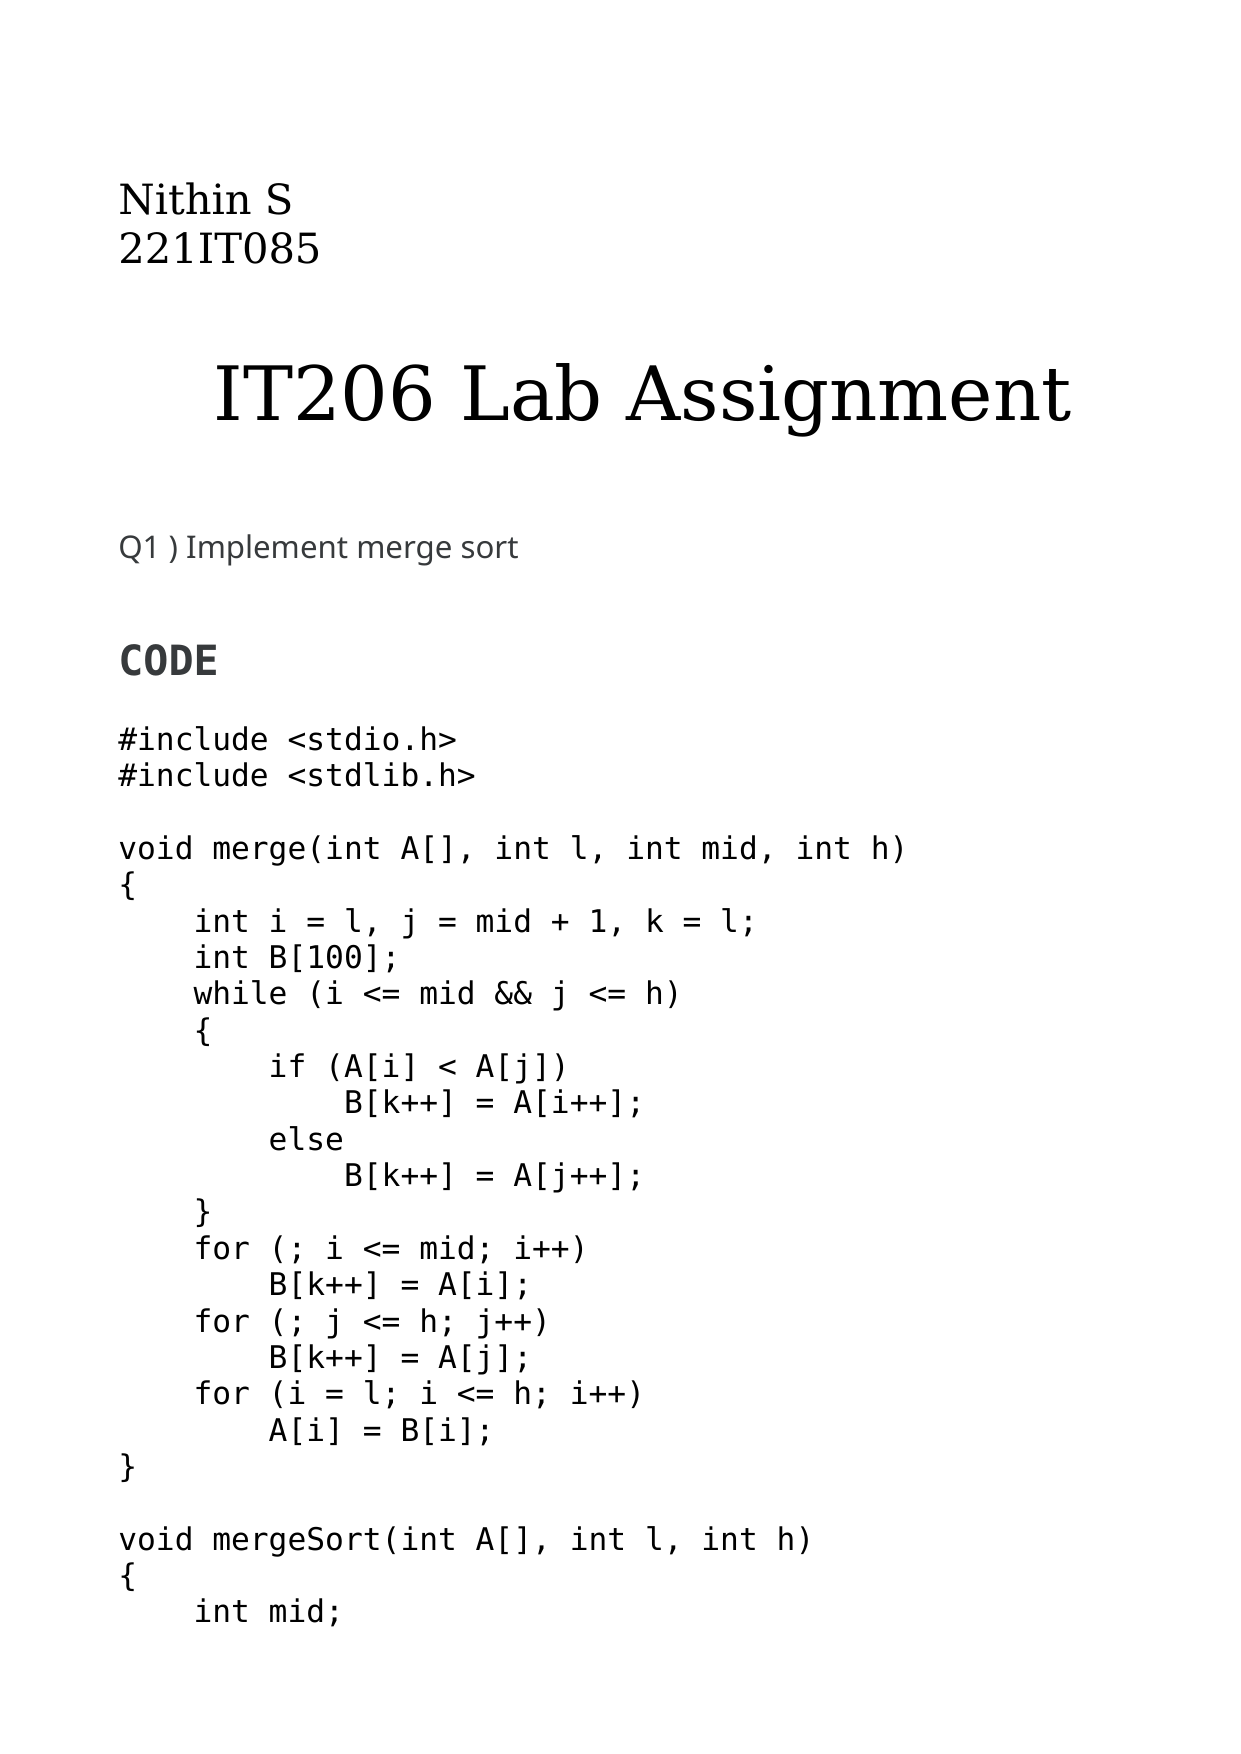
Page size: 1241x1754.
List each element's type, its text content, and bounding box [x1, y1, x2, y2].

text A[i] = B[i]; [118, 1412, 1122, 1448]
text for (i = l; i <= h; i++) [118, 1376, 1122, 1412]
text int B[100]; [118, 939, 1122, 976]
text else [118, 1121, 1122, 1157]
text Q1 ) Implement merge sort [118, 525, 1122, 568]
text B[k++] = A[j]; [118, 1339, 1122, 1376]
text if (A[i] < A[j]) [118, 1048, 1122, 1085]
text for (; i <= mid; i++) [118, 1230, 1122, 1267]
text 221IT085 [118, 224, 1122, 273]
text B[k++] = A[i++]; [118, 1085, 1122, 1121]
text #include <stdlib.h> [118, 758, 1122, 794]
text for (; j <= h; j++) [118, 1303, 1122, 1339]
text #include <stdio.h> [118, 721, 1122, 758]
text int mid; [118, 1594, 1122, 1630]
text int i = l, j = mid + 1, k = l; [118, 903, 1122, 939]
text Nithin S [118, 176, 1122, 224]
text B[k++] = A[j++]; [118, 1157, 1122, 1194]
text void merge(int A[], int l, int mid, int h) [118, 830, 1122, 867]
text { [118, 1557, 1122, 1594]
text { [118, 867, 1122, 903]
text } [118, 1448, 1122, 1485]
text void mergeSort(int A[], int l, int h) [118, 1521, 1122, 1557]
text B[k++] = A[i]; [118, 1267, 1122, 1303]
text IT206 Lab Assignment [118, 351, 1122, 438]
text while (i <= mid && j <= h) [118, 976, 1122, 1012]
text CODE [118, 636, 1122, 685]
text } [118, 1194, 1122, 1230]
text { [118, 1012, 1122, 1048]
